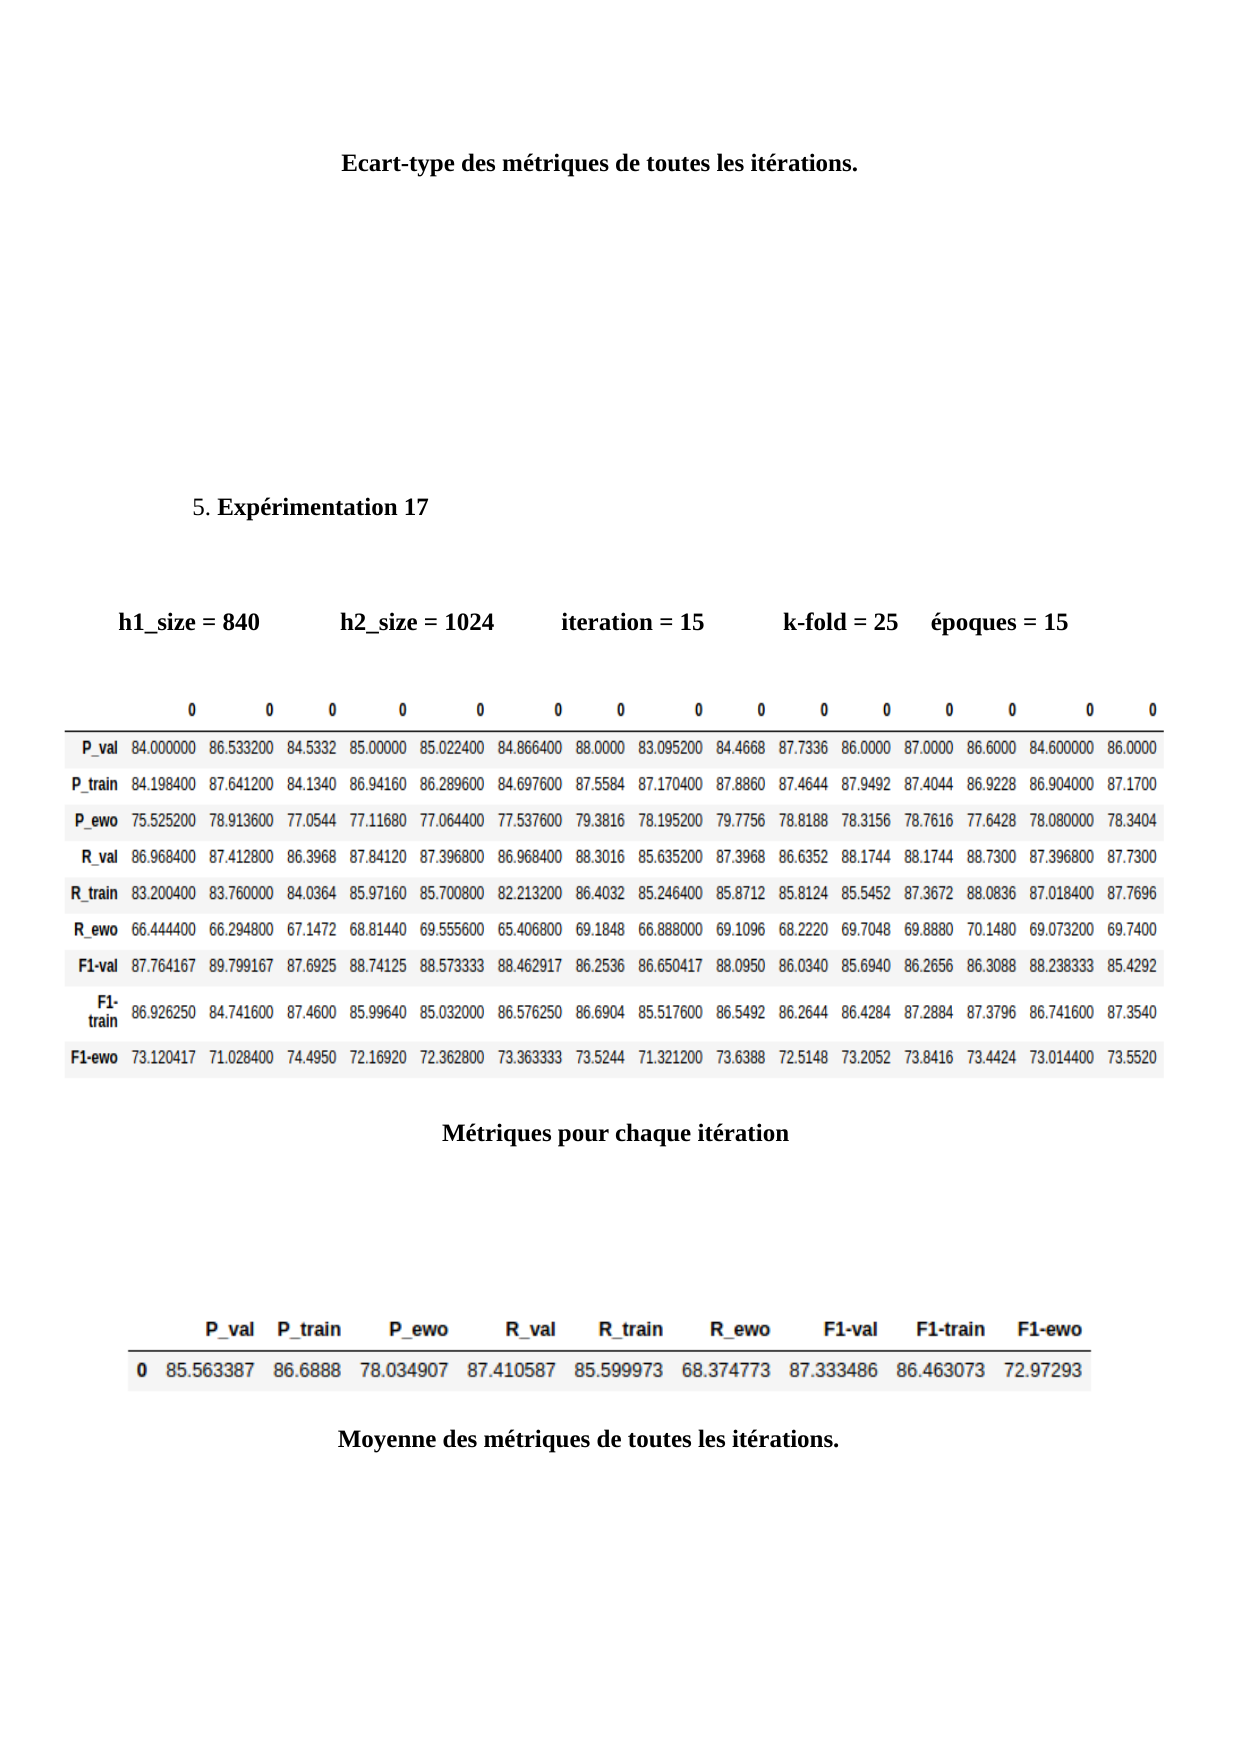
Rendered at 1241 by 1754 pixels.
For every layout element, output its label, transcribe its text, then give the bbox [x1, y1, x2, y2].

picture [119, 1300, 1121, 1404]
text 5. Expérimentation 17 [118, 492, 1122, 521]
text h1_size = 840 h2_size = 1024 iteration = 15 k-fold = 25 époques = 15 [118, 607, 1122, 636]
picture [58, 693, 1182, 1100]
